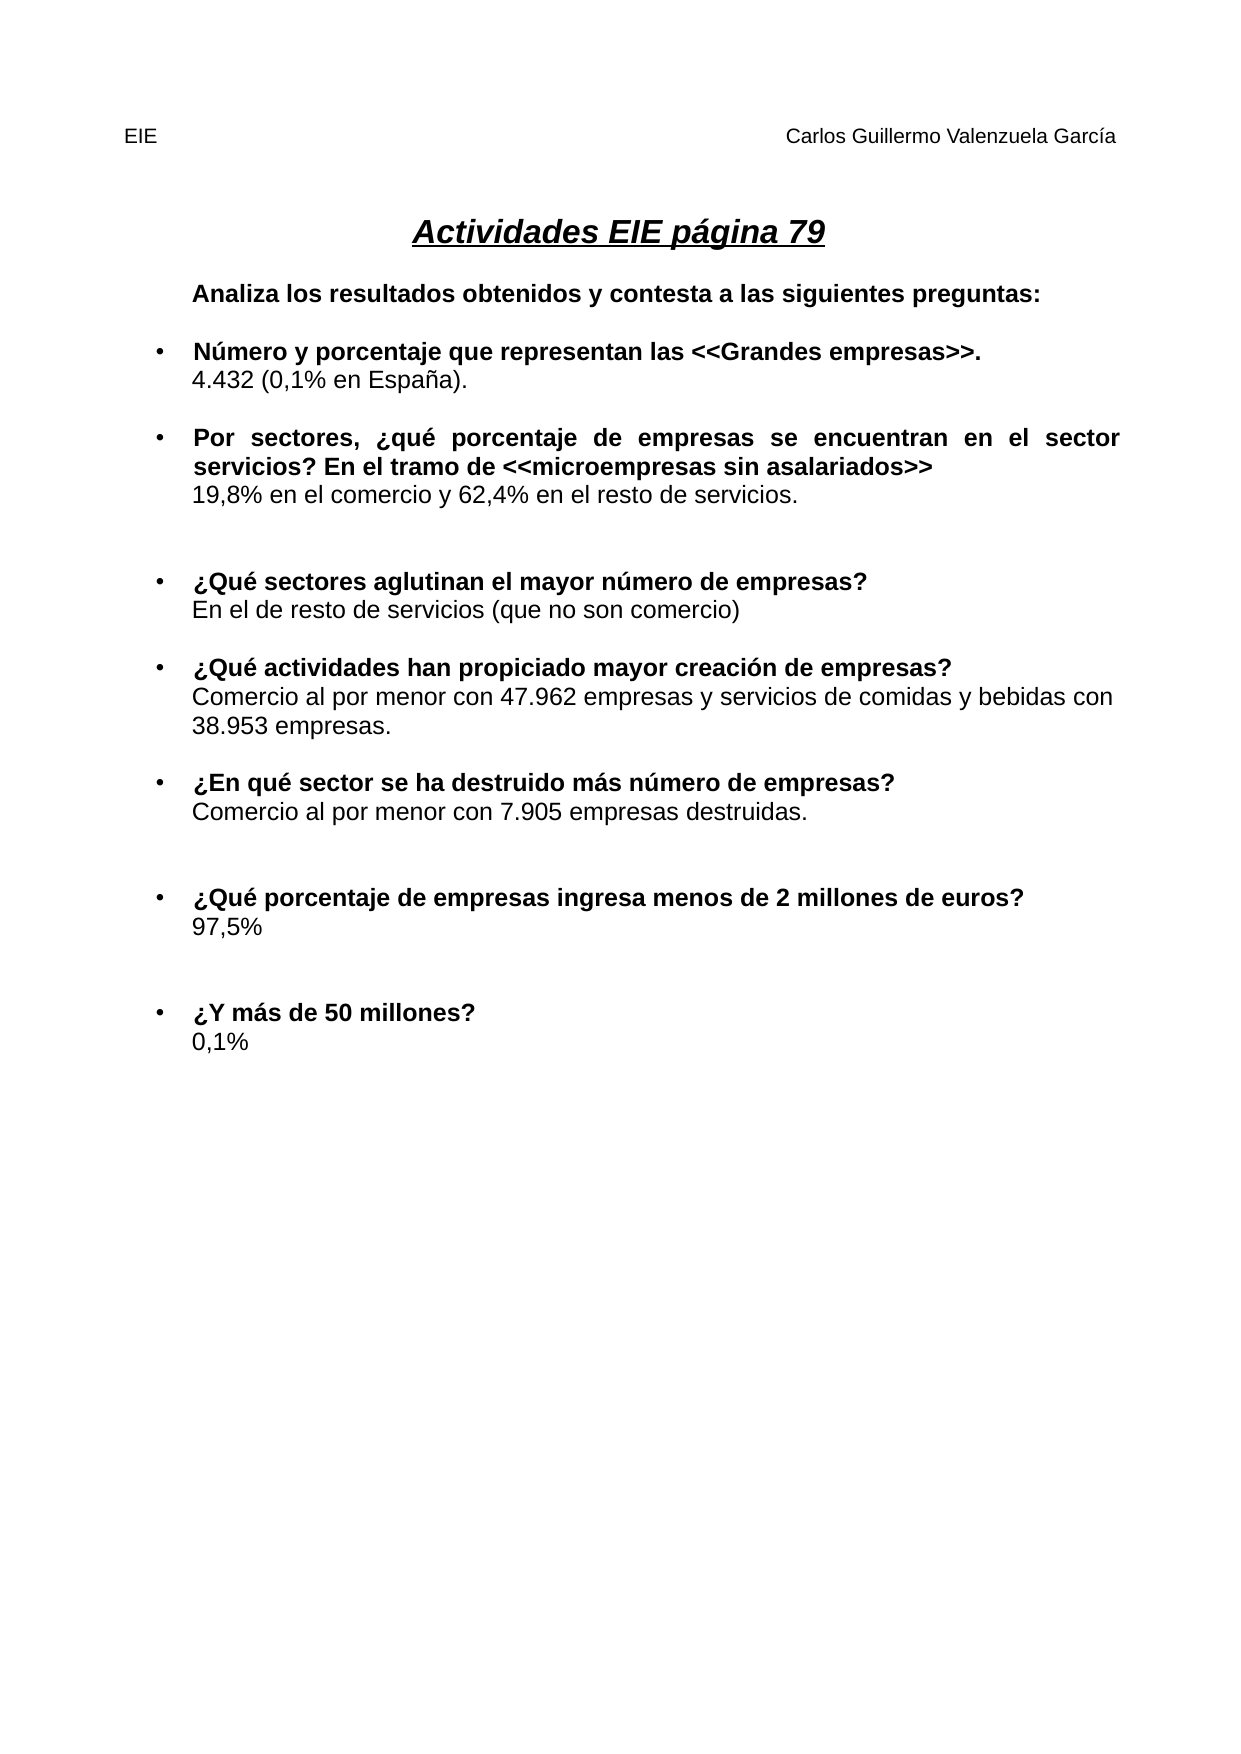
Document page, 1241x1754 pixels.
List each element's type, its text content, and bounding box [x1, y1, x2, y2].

text Analiza los resultados obtenidos y contesta a las siguientes preguntas: [118, 279, 1122, 308]
list Por sectores, ¿qué porcentaje de empresas se encuentran en el sector servicios? En el tramo de <<microempresas sin asalariados>> [156, 423, 1122, 480]
list ¿Qué sectores aglutinan el mayor número de empresas? [156, 567, 1122, 596]
text Comercio al por menor con 7.905 empresas destruidas. [118, 797, 1122, 826]
text Actividades EIE página 79 [118, 212, 1122, 250]
text En el de resto de servicios (que no son comercio) [118, 596, 1122, 624]
list ¿En qué sector se ha destruido más número de empresas? [156, 768, 1122, 797]
text 19,8% en el comercio y 62,4% en el resto de servicios. [118, 480, 1122, 509]
list ¿Y más de 50 millones? [156, 998, 1122, 1027]
text Comercio al por menor con 47.962 empresas y servicios de comidas y bebidas con 38.953 empresas. [118, 682, 1122, 739]
text 97,5% [118, 912, 1122, 941]
text 0,1% [118, 1027, 1122, 1056]
list ¿Qué porcentaje de empresas ingresa menos de 2 millones de euros? [156, 883, 1122, 912]
text 4.432 (0,1% en España). [118, 365, 1122, 394]
list ¿Qué actividades han propiciado mayor creación de empresas? [156, 653, 1122, 682]
list Número y porcentaje que representan las <<Grandes empresas>>. [156, 336, 1122, 365]
